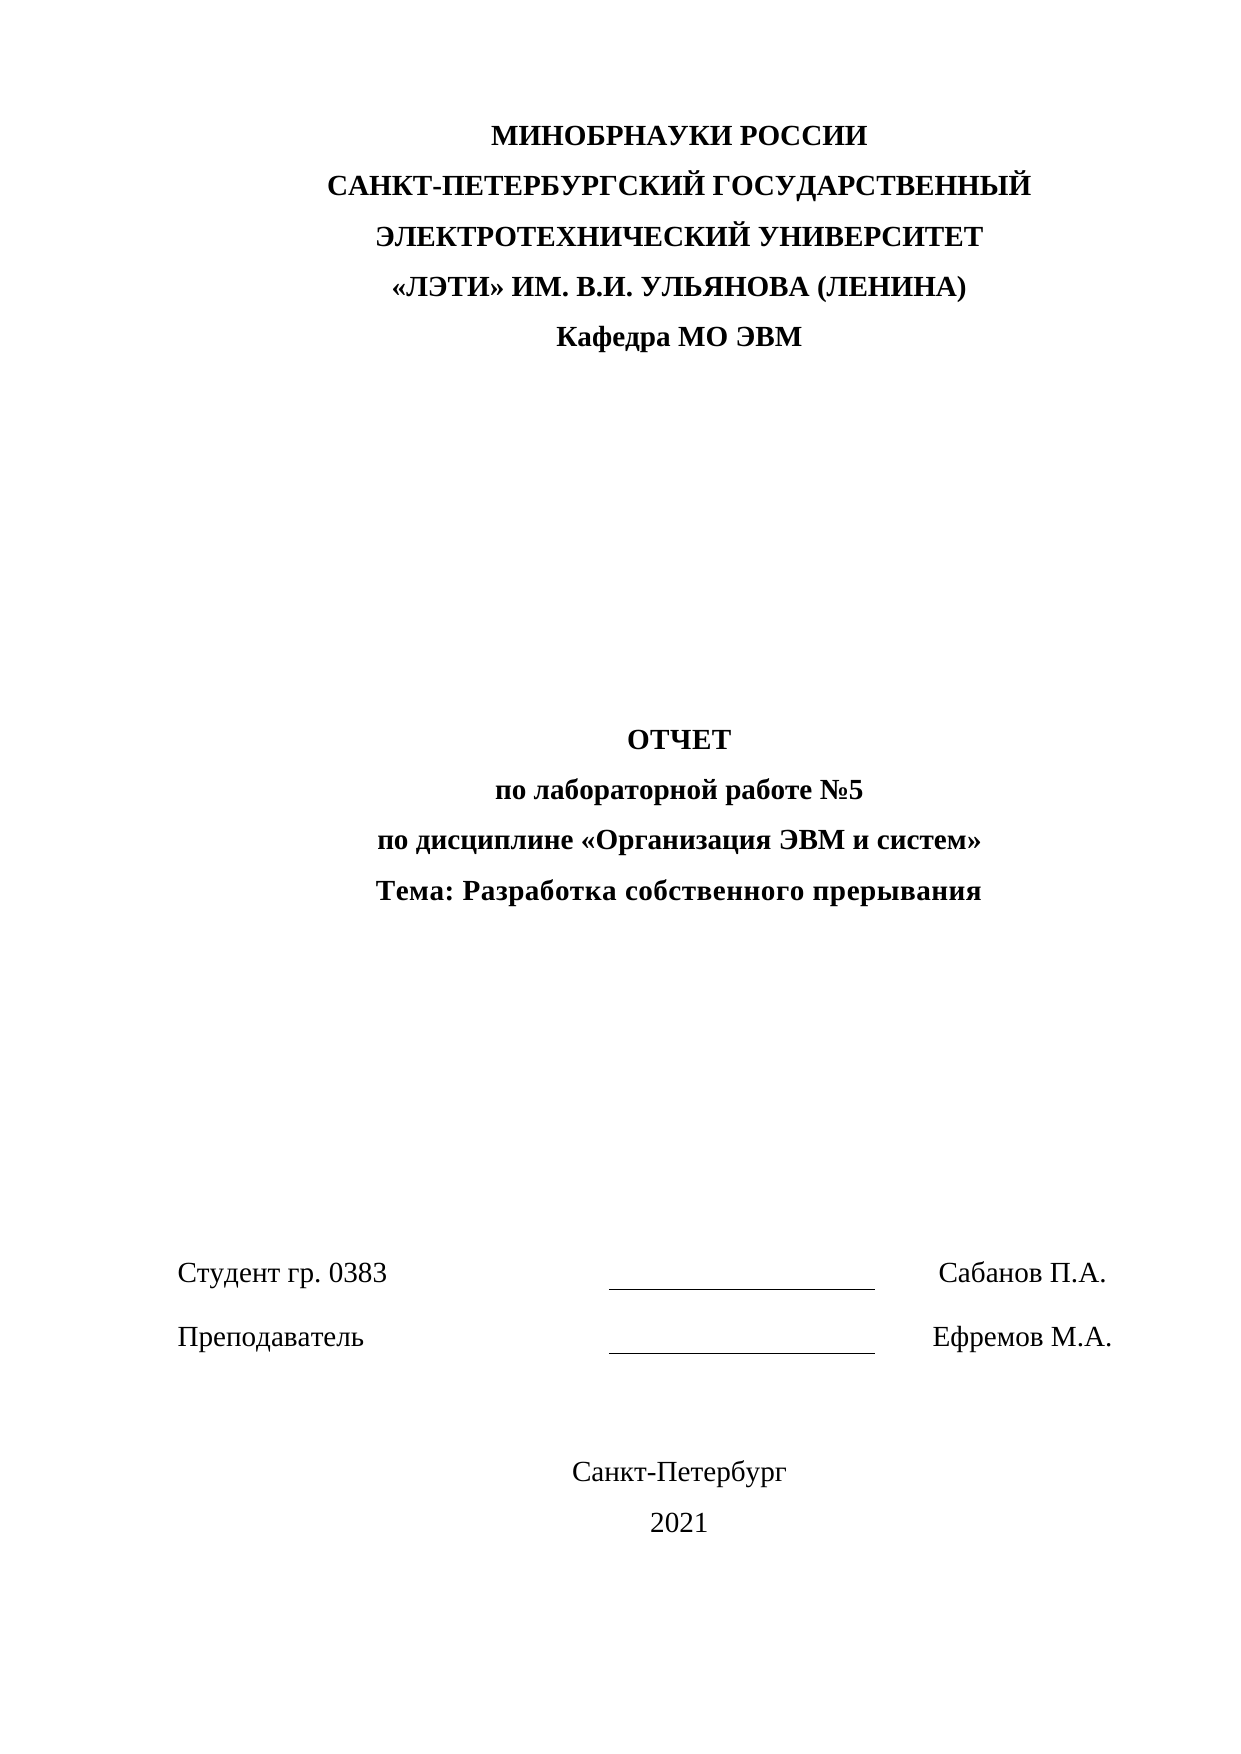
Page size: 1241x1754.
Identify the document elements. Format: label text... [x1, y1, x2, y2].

text по дисциплине «Организация ЭВМ и систем» [177, 822, 1181, 856]
text отчет [177, 722, 1181, 755]
text 2021 [177, 1505, 1181, 1538]
text Кафедра МО ЭВМ [177, 319, 1181, 353]
table_header Студент гр. 0383 [166, 1225, 609, 1289]
text Тема: Разработка собственного прерывания [177, 873, 1181, 906]
text «ЛЭТИ» им. В.И. Ульянова (Ленина) [177, 269, 1181, 303]
table_cell [609, 1290, 875, 1353]
text Санкт-Петербург [177, 1454, 1181, 1488]
table_cell Преподаватель [166, 1289, 609, 1353]
text Санкт-Петербургский государственный [177, 168, 1181, 202]
table_header Сабанов П.А. [875, 1225, 1170, 1289]
text по лабораторной работе №5 [177, 772, 1181, 806]
table_cell Ефремов М.А. [875, 1289, 1170, 1353]
table_header [609, 1225, 875, 1289]
text МИНОБРНАУКИ РОССИИ [177, 118, 1181, 152]
text электротехнический университет [177, 219, 1181, 252]
